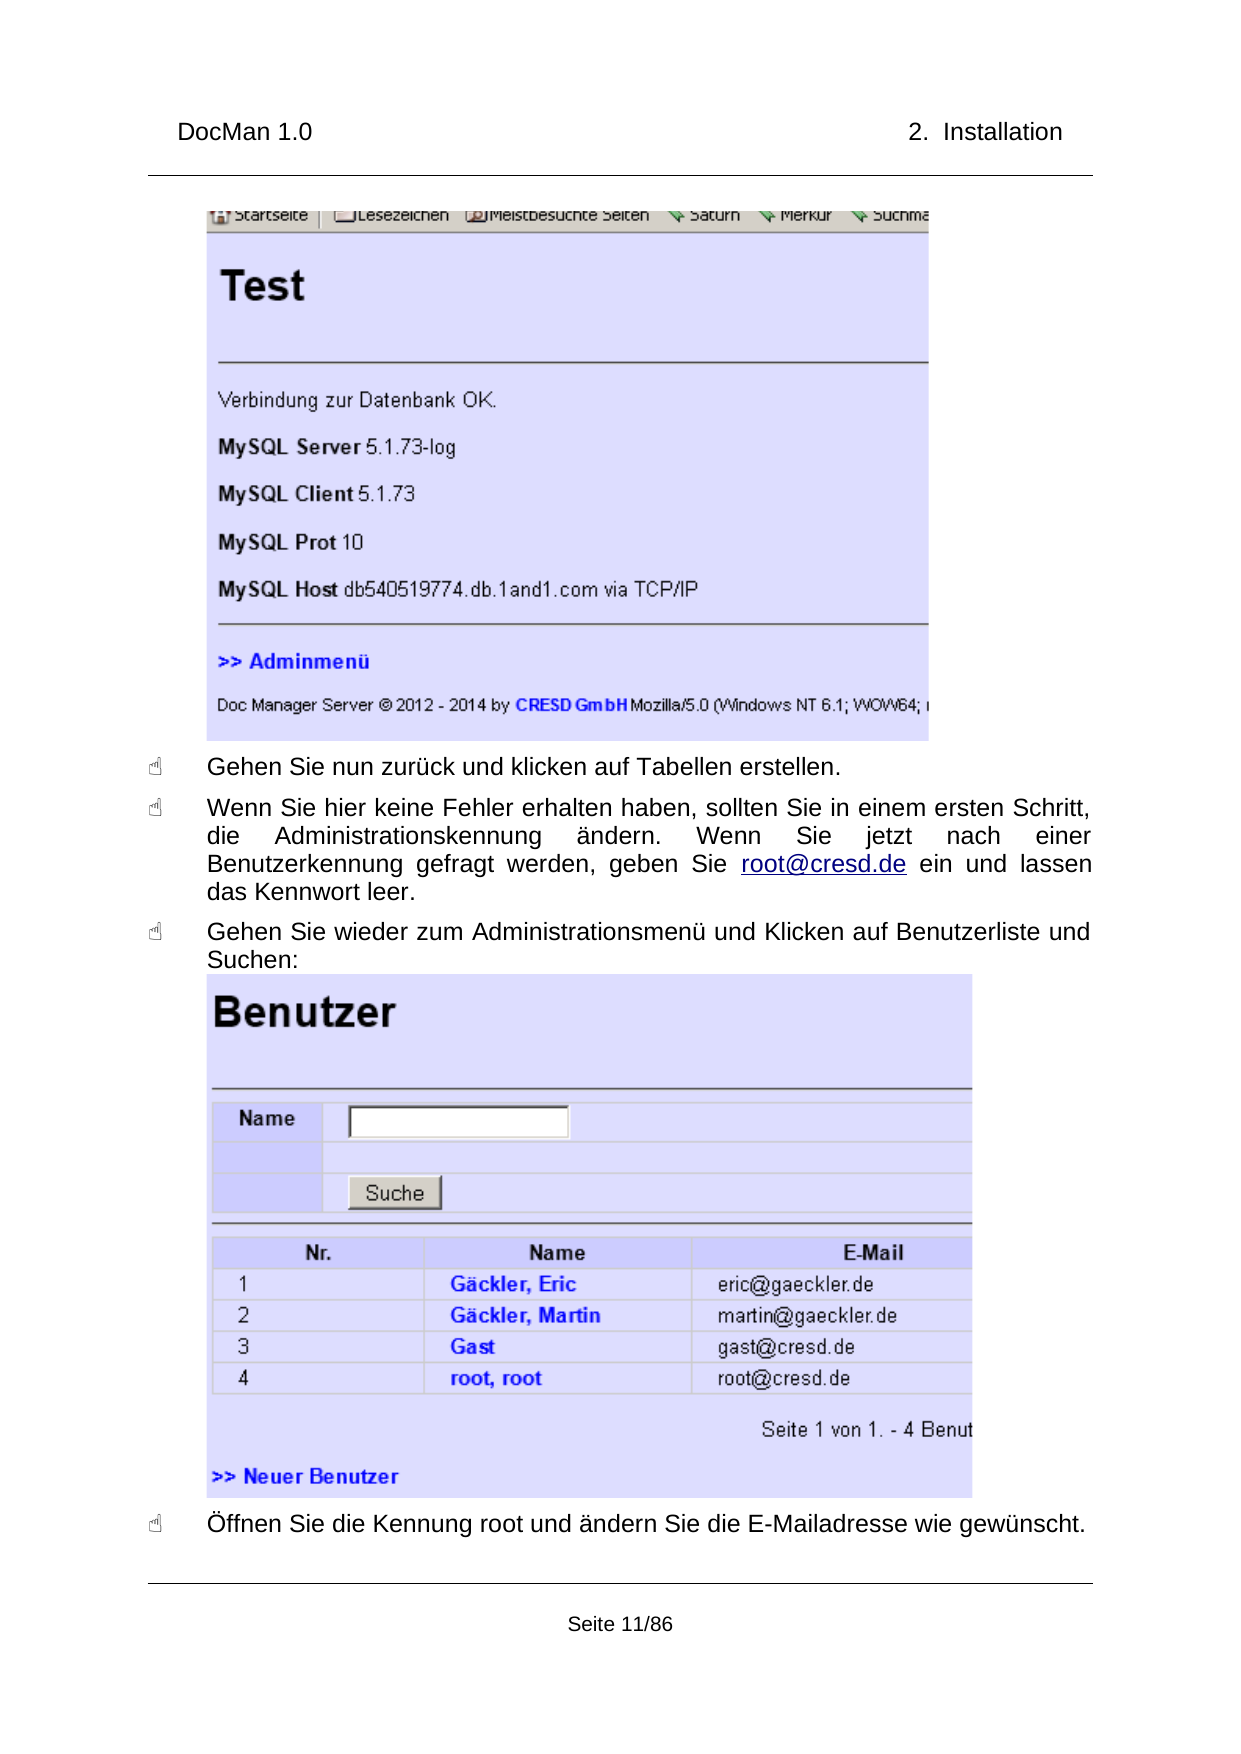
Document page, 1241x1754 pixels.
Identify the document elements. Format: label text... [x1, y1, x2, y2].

list Öffnen Sie die Kennung root und ändern Sie die E-Mailadresse wie gewünscht. [148, 1510, 1093, 1538]
list [929, 211, 1093, 741]
list Gehen Sie nun zurück und klicken auf Tabellen erstellen. [148, 753, 1093, 781]
picture [206, 211, 929, 741]
list [148, 211, 206, 741]
list Wenn Sie hier keine Fehler erhalten haben, sollten Sie in einem ersten Schritt, die Administrationskennung ändern. Wenn Sie jetzt nach einer Benutzerkennung gefragt werden, geben Sie root@cresd.de ein und lassen das Kennwort leer. [148, 794, 1093, 906]
picture [206, 974, 973, 1498]
list Gehen Sie wieder zum Administrationsmenü und Klicken auf Benutzerliste und Suchen: [148, 918, 1093, 1498]
